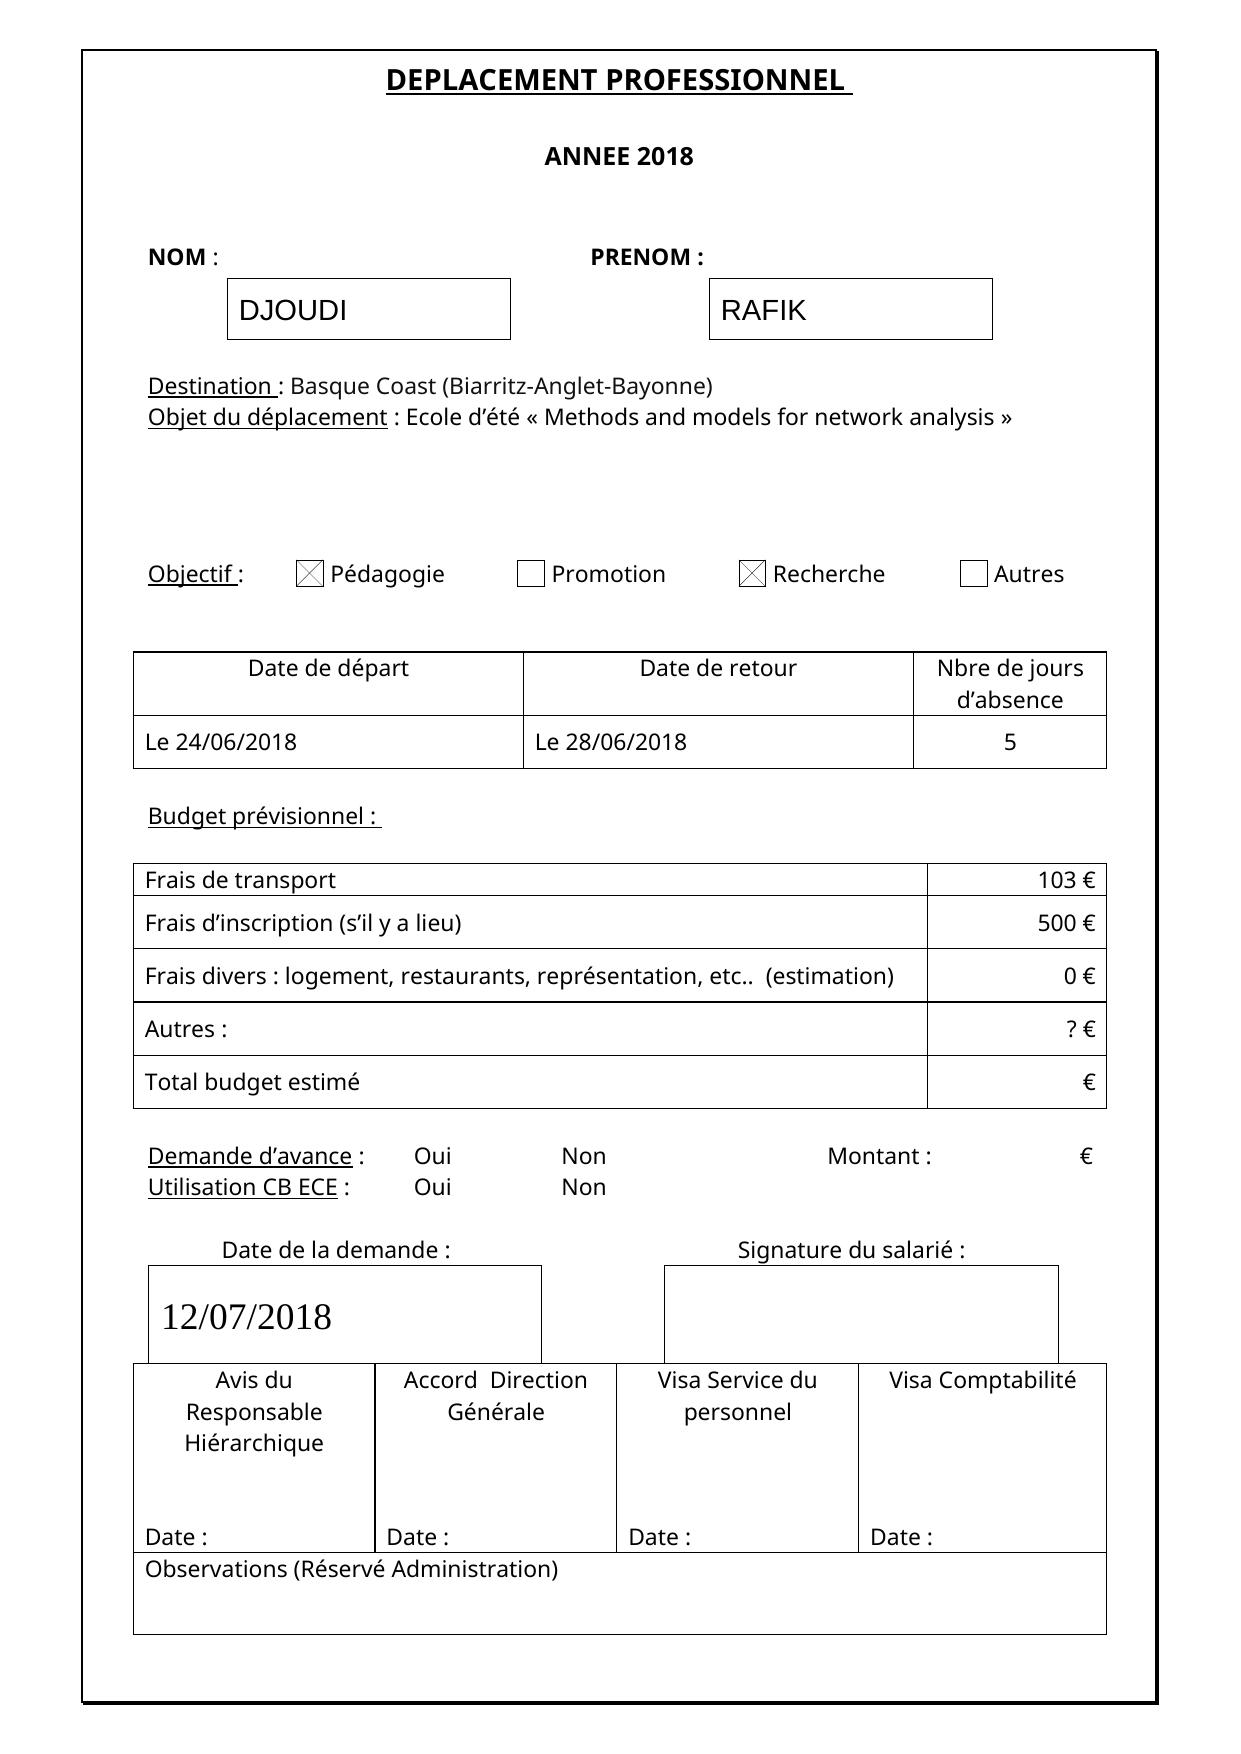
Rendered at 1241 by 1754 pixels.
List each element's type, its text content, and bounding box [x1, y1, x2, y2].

text Demande d’avance : Oui Non Montant : € [148, 1140, 1120, 1171]
table_cell Autres : [134, 1003, 927, 1054]
table_cell Le 24/06/2018 [134, 716, 523, 768]
text Objectif : Pédagogie Promotion Recherche Autres [148, 558, 1090, 589]
text NOM : PRENOM : [148, 241, 1090, 339]
text Budget prévisionnel : [148, 800, 1090, 832]
table_header Frais de transport [134, 864, 927, 895]
table_header Visa Service du personnel Date : [617, 1364, 858, 1552]
table_header 103 € [928, 864, 1106, 895]
table_header Visa Comptabilité Date : [859, 1364, 1106, 1552]
table_header Date de départ [134, 653, 523, 715]
table_cell 500 € [928, 896, 1106, 948]
table_cell Total budget estimé [134, 1056, 927, 1108]
table_cell Frais divers : logement, restaurants, représentation, etc.. (estimation) [134, 949, 927, 1001]
table_cell € [928, 1056, 1106, 1108]
table_cell ? € [928, 1003, 1106, 1054]
table_cell 5 [914, 716, 1106, 768]
table_cell Le 28/06/2018 [524, 716, 913, 768]
text Date de la demande : Signature du salarié : [148, 1234, 1090, 1265]
table_header Nbre de jours d’absence [914, 653, 1106, 715]
text Destination : Basque Coast (Biarritz-Anglet-Bayonne) [148, 370, 1090, 401]
table_header Date de retour [524, 653, 913, 715]
table_header Accord Direction Générale Date : [376, 1364, 616, 1552]
table_cell Observations (Réservé Administration) [134, 1553, 1106, 1634]
table_cell 0 € [928, 949, 1106, 1001]
text ANNEE 2018 [148, 138, 1090, 172]
table_header Avis du Responsable Hiérarchique Date : [134, 1364, 374, 1552]
table_cell Frais d’inscription (s’il y a lieu) [134, 896, 927, 948]
text DEPLACEMENT PROFESSIONNEL [148, 59, 1090, 99]
text Objet du déplacement : Ecole d’été « Methods and models for network analysis » [148, 401, 1090, 433]
text Utilisation CB ECE : Oui Non [148, 1171, 1090, 1202]
